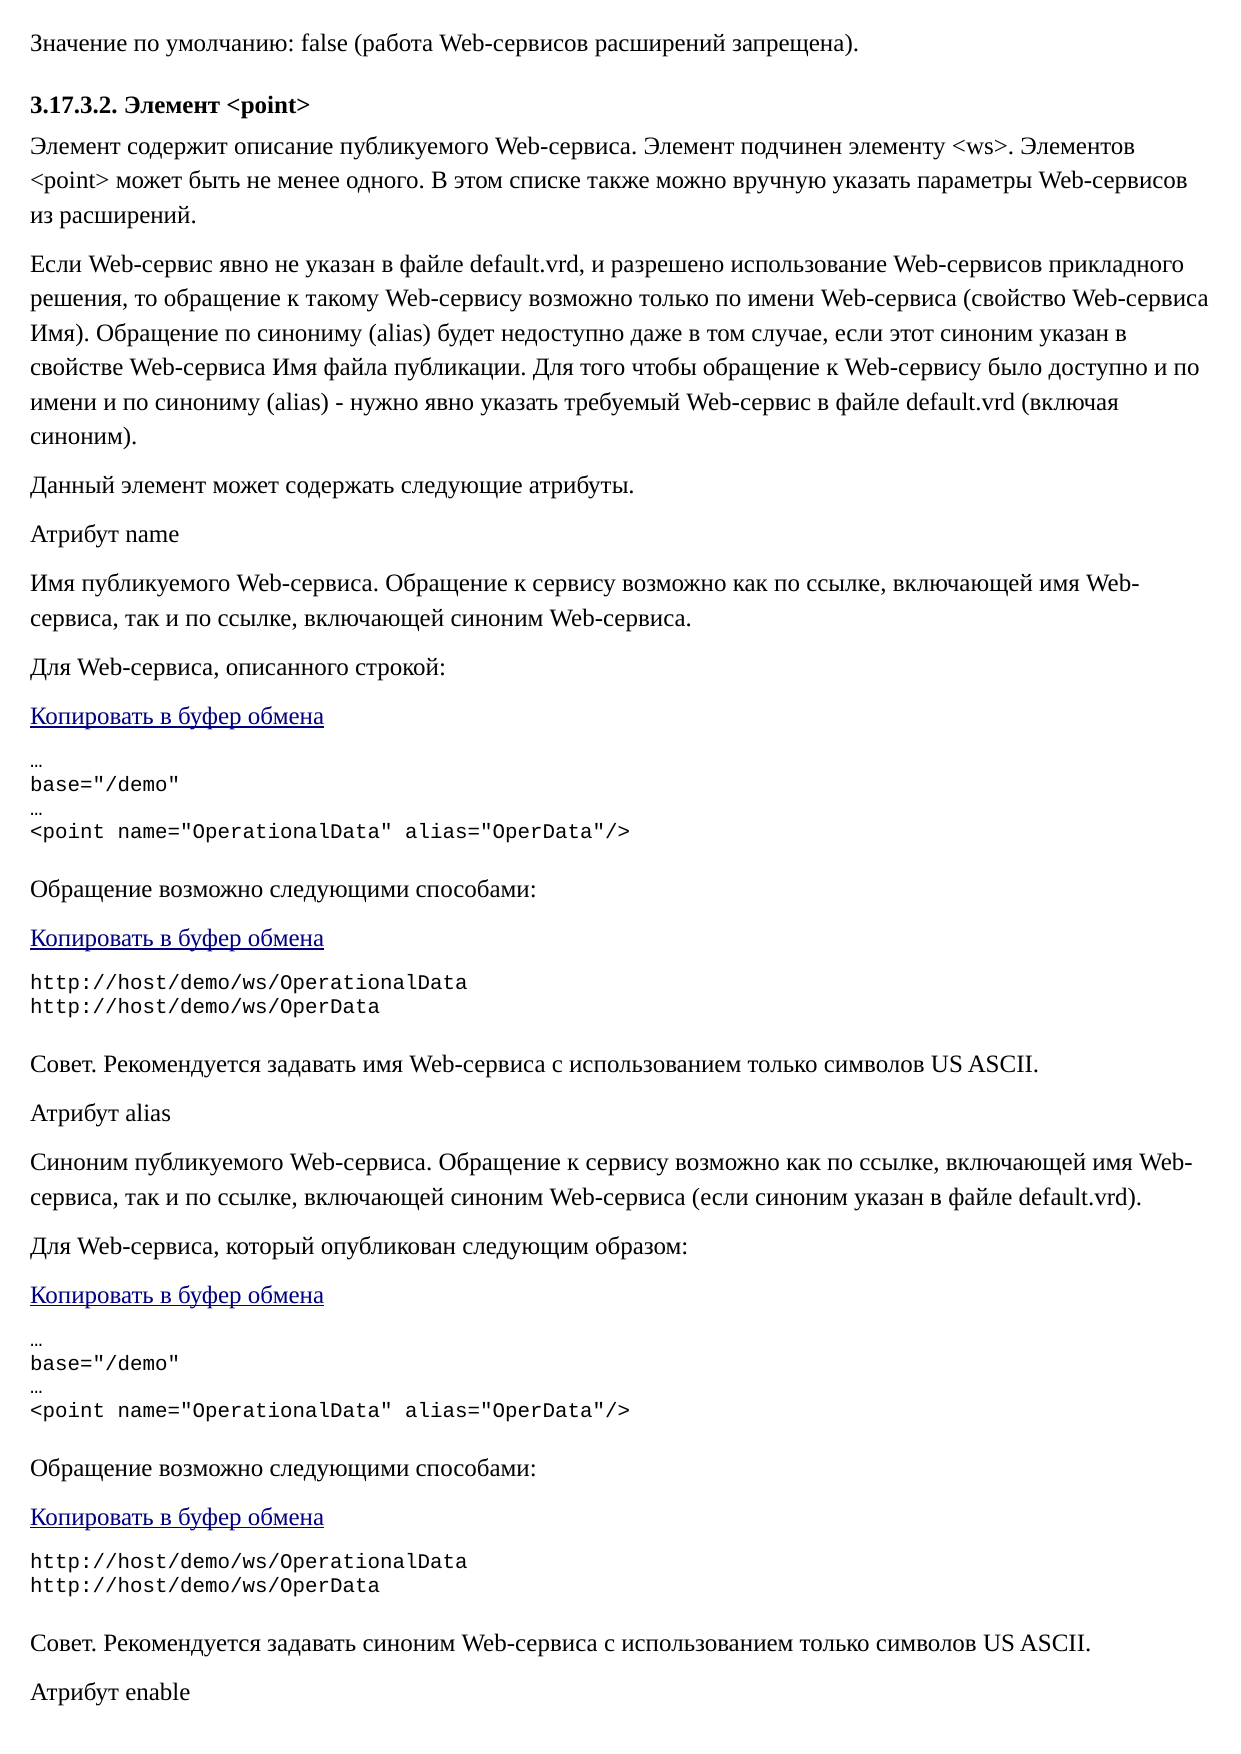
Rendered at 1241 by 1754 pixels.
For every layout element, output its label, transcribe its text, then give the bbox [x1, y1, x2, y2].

text http://host/demo/ws/OperationalData [30, 1551, 1211, 1575]
text Элемент содержит описание публикуемого Web-сервиса. Элемент подчинен элементу <ws>. Элементов <point> может быть не менее одного. В этом списке также можно вручную указать параметры Web-сервисов из расширений. [30, 131, 1211, 229]
text <point name="OperationalData" alias="OperData"/> [30, 1400, 1211, 1423]
text Совет. Рекомендуется задавать синоним Web-сервиса с использованием только символов US ASCII. [30, 1628, 1211, 1657]
text <point name="OperationalData" alias="OperData"/> [30, 821, 1211, 845]
text … [30, 1376, 1211, 1400]
text Копировать в буфер обмена [30, 1502, 1211, 1531]
text Копировать в буфер обмена [30, 701, 1211, 730]
text Синоним публикуемого Web-сервиса. Обращение к сервису возможно как по ссылке, включающей имя Web-сервиса, так и по ссылке, включающей синоним Web-сервиса (если синоним указан в файле default.vrd). [30, 1147, 1211, 1211]
text … [30, 1329, 1211, 1353]
text … [30, 750, 1211, 774]
text Обращение возможно следующими способами: [30, 874, 1211, 903]
text http://host/demo/ws/OperData [30, 1575, 1211, 1598]
text Для Web-сервиса, описанного строкой: [30, 652, 1211, 681]
text Атрибут name [30, 519, 1211, 548]
text Для Web-сервиса, который опубликован следующим образом: [30, 1231, 1211, 1259]
text http://host/demo/ws/OperationalData [30, 972, 1211, 996]
subtitle 3.17.3.2. Элемент <point> [30, 90, 1211, 118]
text http://host/demo/ws/OperData [30, 996, 1211, 1020]
text Обращение возможно следующими способами: [30, 1453, 1211, 1482]
text … [30, 797, 1211, 821]
text Имя публикуемого Web-сервиса. Обращение к сервису возможно как по ссылке, включающей имя Web-сервиса, так и по ссылке, включающей синоним Web-сервиса. [30, 568, 1211, 632]
text Совет. Рекомендуется задавать имя Web-сервиса с использованием только символов US ASCII. [30, 1049, 1211, 1078]
text base="/demo" [30, 774, 1211, 797]
text Атрибут enable [30, 1677, 1211, 1706]
text Атрибут alias [30, 1098, 1211, 1127]
text Копировать в буфер обмена [30, 1280, 1211, 1309]
text Значение по умолчанию: false (работа Web-сервисов расширений запрещена). [30, 28, 1211, 57]
text base="/demo" [30, 1353, 1211, 1376]
text Копировать в буфер обмена [30, 923, 1211, 952]
text Данный элемент может содержать следующие атрибуты. [30, 470, 1211, 499]
text Если Web-сервис явно не указан в файле default.vrd, и разрешено использование Web-сервисов прикладного решения, то обращение к такому Web-сервису возможно только по имени Web-сервиса (свойство Web-сервиса Имя). Обращение по синониму (alias) будет недоступно даже в том случае, если этот синоним указан в свойстве Web-сервиса Имя файла публикации. Для того чтобы обращение к Web-сервису было доступно и по имени и по синониму (alias) ‑ нужно явно указать требуемый Web-сервис в файле default.vrd (включая синоним). [30, 249, 1211, 450]
